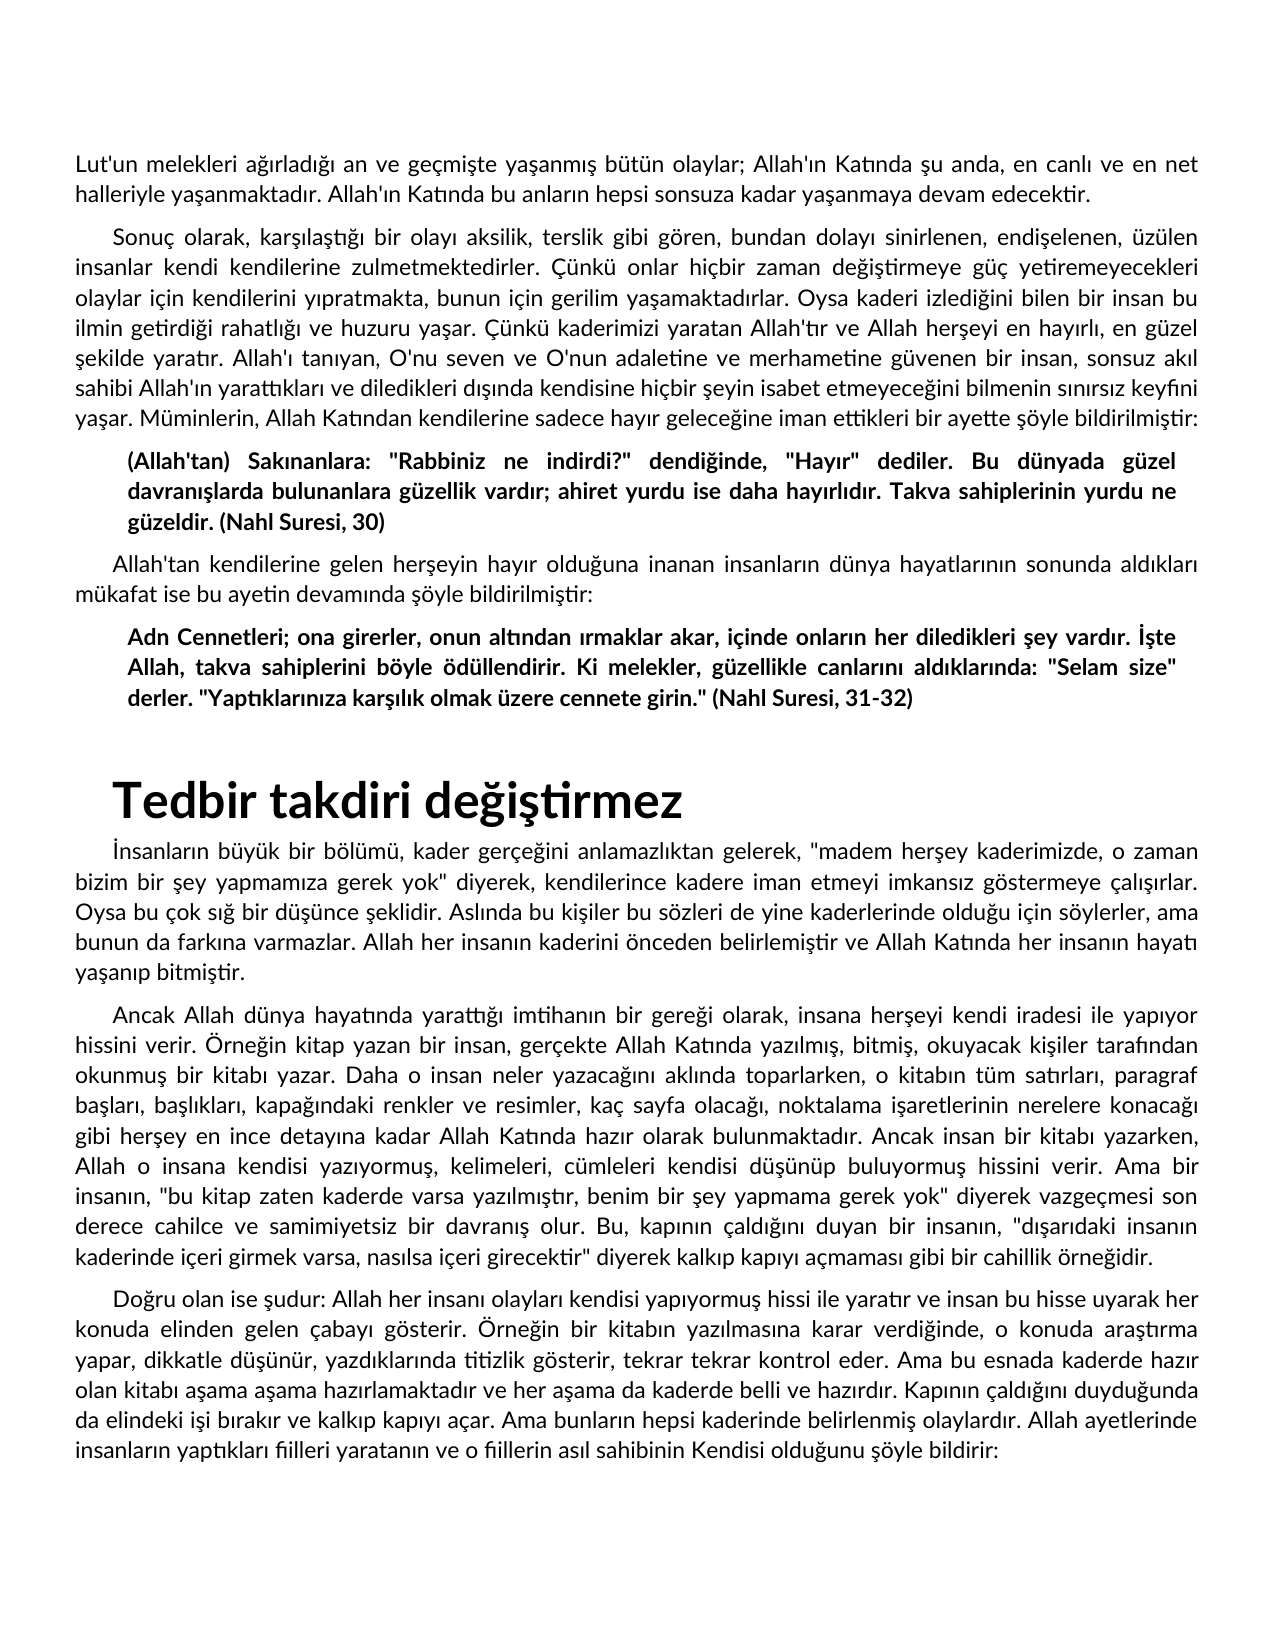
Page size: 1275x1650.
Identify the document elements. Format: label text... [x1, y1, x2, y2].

text Allah'tan kendilerine gelen herşeyin hayır olduğuna inanan insanların dünya hayatlarının sonunda aldıkları mükafat ise bu ayetin devamında şöyle bildirilmiştir: [75, 550, 1200, 608]
text Lut'un melekleri ağırladığı an ve geçmişte yaşanmış bütün olaylar; Allah'ın Katında şu anda, en canlı ve en net halleriyle yaşanmaktadır. Allah'ın Katında bu anların hepsi sonsuza kadar yaşanmaya devam edecektir. [75, 150, 1200, 208]
text İnsanların büyük bir bölümü, kader gerçeğini anlamazlıktan gelerek, "madem herşey kaderimizde, o zaman bizim bir şey yapmamıza gerek yok" diyerek, kendilerince kadere iman etmeyi imkansız göstermeye çalışırlar. Oysa bu çok sığ bir düşünce şeklidir. Aslında bu kişiler bu sözleri de yine kaderlerinde olduğu için söylerler, ama bunun da farkına varmazlar. Allah her insanın kaderini önceden belirlemiştir ve Allah Katında her insanın hayatı yaşanıp bitmiştir. [75, 837, 1200, 985]
text Sonuç olarak, karşılaştığı bir olayı aksilik, terslik gibi gören, bundan dolayı sinirlenen, endişelenen, üzülen insanlar kendi kendilerine zulmetmektedirler. Çünkü onlar hiçbir zaman değiştirmeye güç yetiremeyecekleri olaylar için kendilerini yıpratmakta, bunun için gerilim yaşamaktadırlar. Oysa kaderi izlediğini bilen bir insan bu ilmin getirdiği rahatlığı ve huzuru yaşar. Çünkü kaderimizi yaratan Allah'tır ve Allah herşeyi en hayırlı, en güzel şekilde yaratır. Allah'ı tanıyan, O'nu seven ve O'nun adaletine ve merhametine güvenen bir insan, sonsuz akıl sahibi Allah'ın yarattıkları ve diledikleri dışında kendisine hiçbir şeyin isabet etmeyeceğini bilmenin sınırsız keyfini yaşar. Müminlerin, Allah Katından kendilerine sadece hayır geleceğine iman ettikleri bir ayette şöyle bildirilmiştir: [75, 223, 1200, 432]
text Doğru olan ise şudur: Allah her insanı olayları kendisi yapıyormuş hissi ile yaratır ve insan bu hisse uyarak her konuda elinden gelen çabayı gösterir. Örneğin bir kitabın yazılmasına karar verdiğinde, o konuda araştırma yapar, dikkatle düşünür, yazdıklarında titizlik gösterir, tekrar tekrar kontrol eder. Ama bu esnada kaderde hazır olan kitabı aşama aşama hazırlamaktadır ve her aşama da kaderde belli ve hazırdır. Kapının çaldığını duyduğunda da elindeki işi bırakır ve kalkıp kapıyı açar. Ama bunların hepsi kaderinde belirlenmiş olaylardır. Allah ayetlerinde insanların yaptıkları fiilleri yaratanın ve o fiillerin asıl sahibinin Kendisi olduğunu şöyle bildirir: [75, 1285, 1200, 1463]
subtitle Tedbir takdiri değiştirmez [112, 769, 1200, 829]
text Ancak Allah dünya hayatında yarattığı imtihanın bir gereği olarak, insana herşeyi kendi iradesi ile yapıyor hissini verir. Örneğin kitap yazan bir insan, gerçekte Allah Katında yazılmış, bitmiş, okuyacak kişiler tarafından okunmuş bir kitabı yazar. Daha o insan neler yazacağını aklında toparlarken, o kitabın tüm satırları, paragraf başları, başlıkları, kapağındaki renkler ve resimler, kaç sayfa olacağı, noktalama işaretlerinin nerelere konacağı gibi herşey en ince detayına kadar Allah Katında hazır olarak bulunmaktadır. Ancak insan bir kitabı yazarken, Allah o insana kendisi yazıyormuş, kelimeleri, cümleleri kendisi düşünüp buluyormuş hissini verir. Ama bir insanın, "bu kitap zaten kaderde varsa yazılmıştır, benim bir şey yapmama gerek yok" diyerek vazgeçmesi son derece cahilce ve samimiyetsiz bir davranış olur. Bu, kapının çaldığını duyan bir insanın, "dışarıdaki insanın kaderinde içeri girmek varsa, nasılsa içeri girecektir" diyerek kalkıp kapıyı açmaması gibi bir cahillik örneğidir. [75, 1001, 1200, 1270]
text (Allah'tan) Sakınanlara: "Rabbiniz ne indirdi?" dendiğinde, "Hayır" dediler. Bu dünyada güzel davranışlarda bulunanlara güzellik vardır; ahiret yurdu ise daha hayırlıdır. Takva sahiplerinin yurdu ne güzeldir. (Nahl Suresi, 30) [127, 447, 1177, 535]
text Adn Cennetleri; ona girerler, onun altından ırmaklar akar, içinde onların her diledikleri şey vardır. İşte Allah, takva sahiplerini böyle ödüllendirir. Ki melekler, güzellikle canlarını aldıklarında: "Selam size" derler. "Yaptıklarınıza karşılık olmak üzere cennete girin." (Nahl Suresi, 31-32) [127, 623, 1177, 711]
